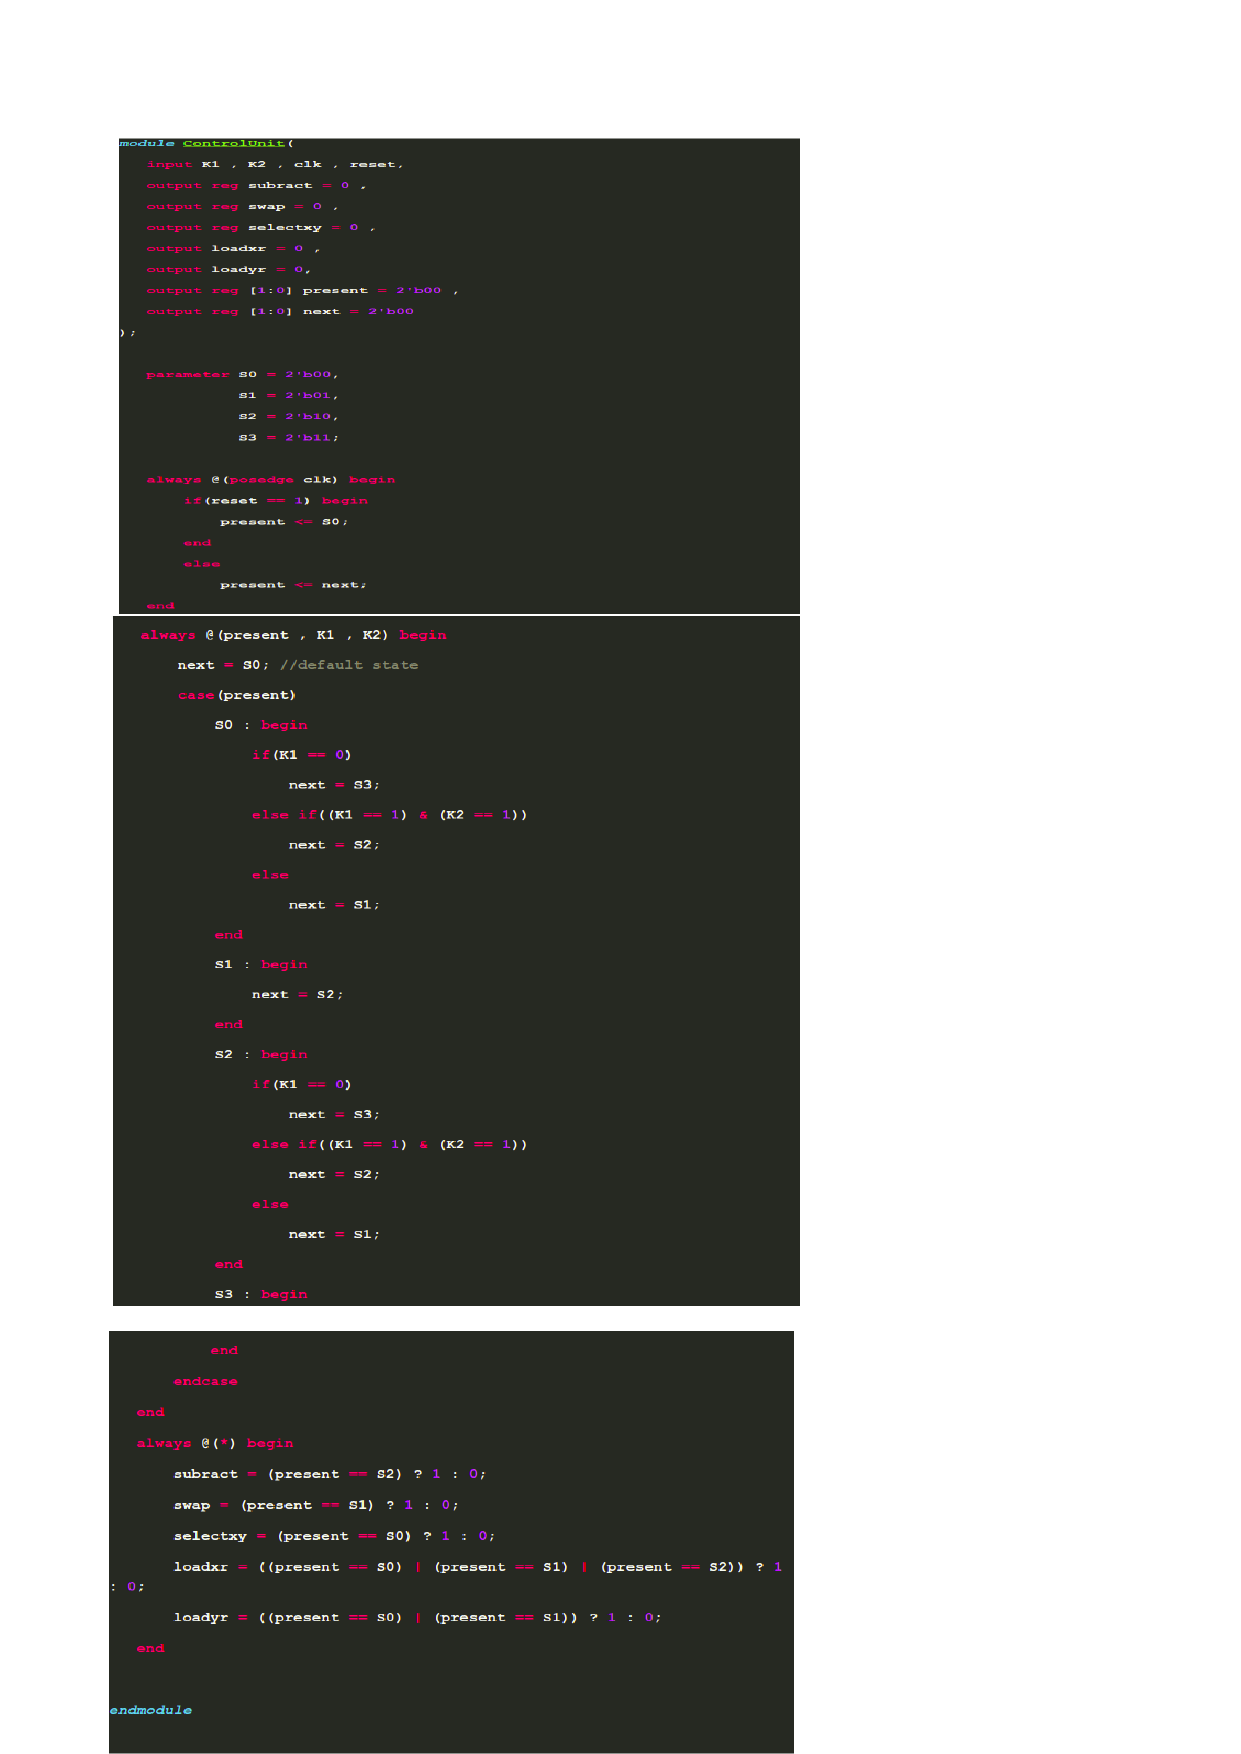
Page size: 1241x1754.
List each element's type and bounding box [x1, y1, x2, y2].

picture [111, 616, 800, 1306]
picture [117, 137, 800, 614]
picture [108, 1329, 797, 1754]
